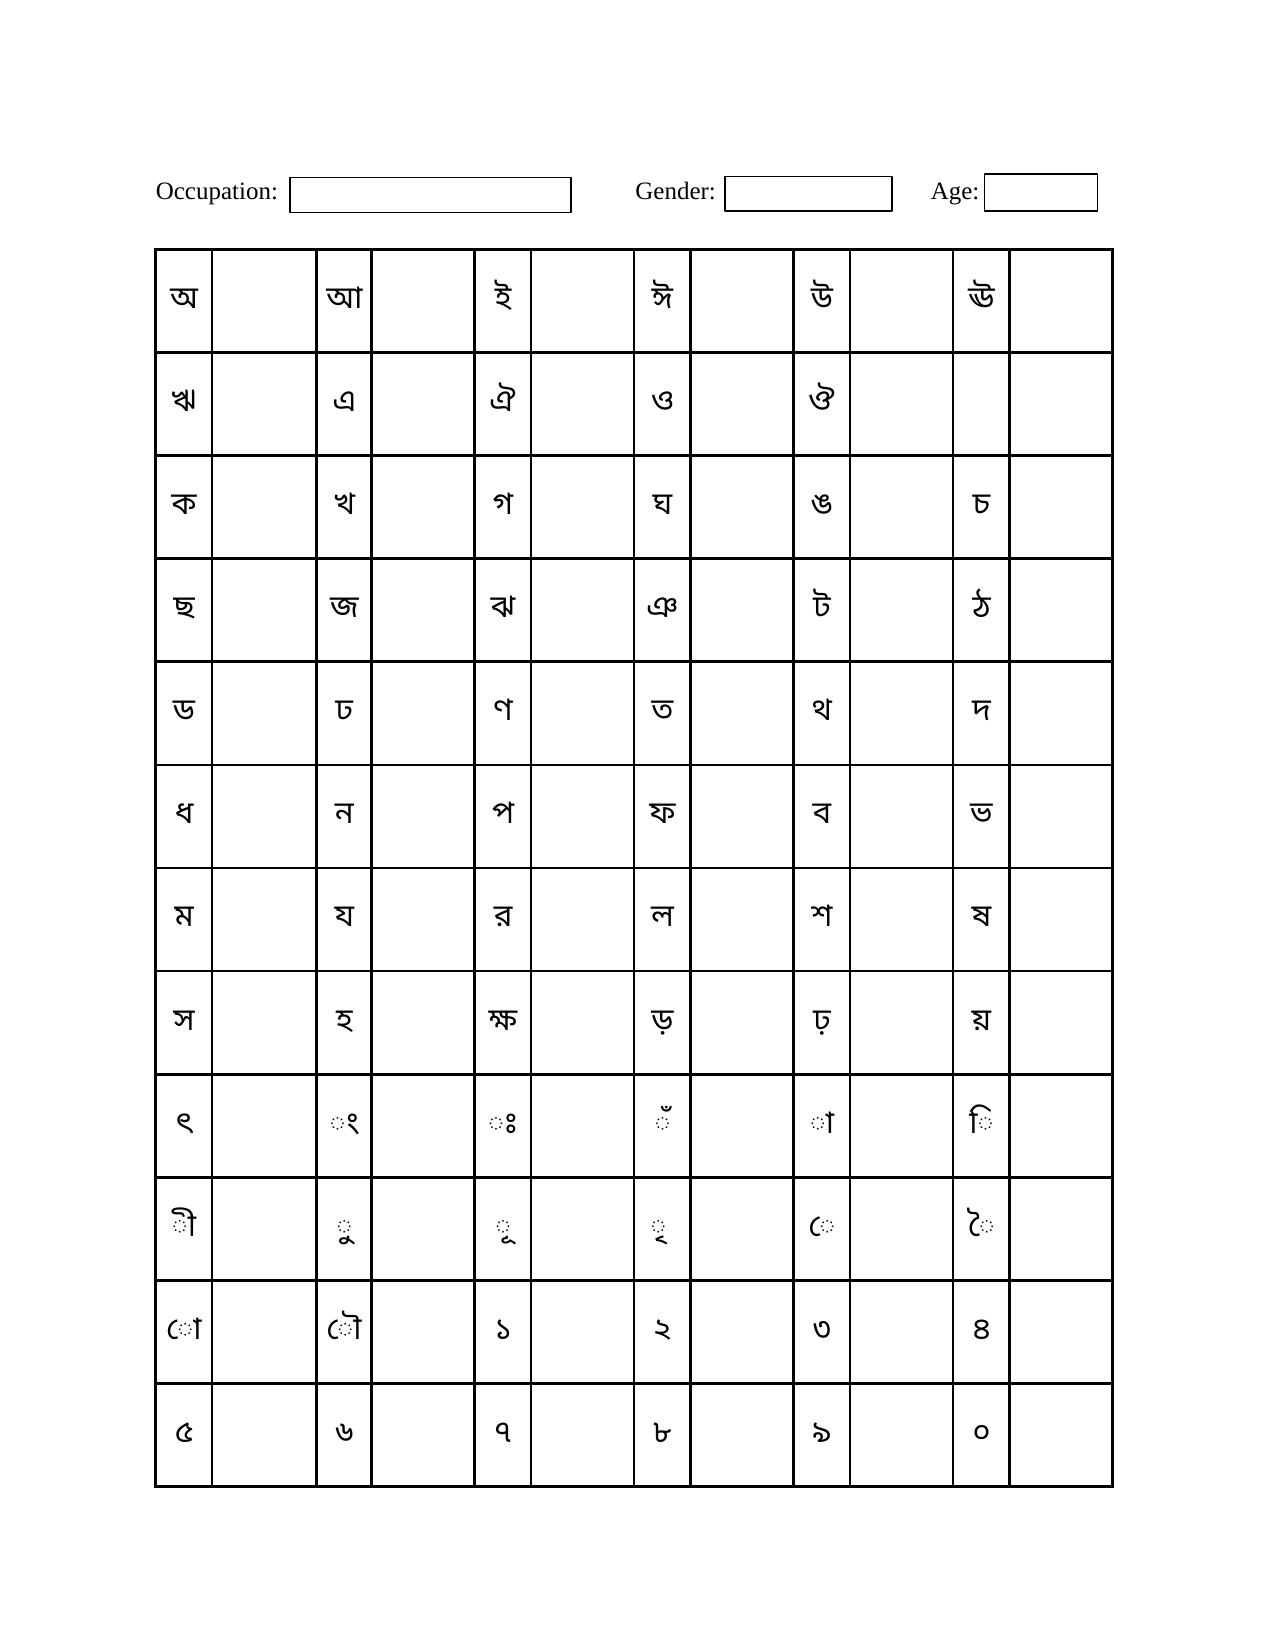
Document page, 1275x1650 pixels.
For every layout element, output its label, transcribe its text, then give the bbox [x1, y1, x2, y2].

text [1098, 176, 1157, 205]
table_cell [1011, 663, 1111, 763]
table_cell ক্ষ [476, 972, 530, 1073]
table_cell [373, 354, 473, 454]
table_cell ণ [476, 663, 530, 763]
table_cell ৪ [954, 1282, 1008, 1382]
table_cell [373, 1282, 473, 1382]
table_header অ [157, 251, 211, 351]
table_cell গ [476, 457, 530, 557]
table_cell [213, 663, 315, 763]
table_cell [532, 1385, 633, 1485]
table_cell [851, 1385, 952, 1485]
table_cell [851, 354, 952, 454]
table_cell [373, 663, 473, 763]
table_cell [1011, 1282, 1111, 1382]
table_cell [213, 1385, 315, 1485]
table_cell [213, 869, 315, 970]
table_cell [532, 869, 633, 970]
table_cell [851, 1282, 952, 1382]
table_cell ি [954, 1076, 1008, 1176]
table_cell [532, 972, 633, 1073]
table_cell ূ [476, 1179, 530, 1279]
table_cell ঁ [635, 1076, 689, 1176]
table_cell [532, 1179, 633, 1279]
table_cell ৎ [157, 1076, 211, 1176]
table_cell ঞ [635, 560, 689, 660]
table_cell [851, 869, 952, 970]
table_cell [1011, 354, 1111, 454]
table_cell [1011, 1385, 1111, 1485]
table_cell [692, 560, 792, 660]
table_cell [954, 354, 1008, 454]
table_cell [851, 457, 952, 557]
table_cell [532, 560, 633, 660]
table_cell [1011, 560, 1111, 660]
table_cell য [318, 869, 370, 970]
table_cell ৭ [476, 1385, 530, 1485]
table_cell ৮ [635, 1385, 689, 1485]
table_cell [373, 1385, 473, 1485]
table_cell ৬ [318, 1385, 370, 1485]
table_cell ং [318, 1076, 370, 1176]
table_cell ৈ [954, 1179, 1008, 1279]
table_cell [373, 1179, 473, 1279]
table_cell [692, 1385, 792, 1485]
table_cell ষ [954, 869, 1008, 970]
table_cell [373, 766, 473, 867]
table_cell ট [795, 560, 849, 660]
table_cell ৯ [795, 1385, 849, 1485]
table_cell [692, 1282, 792, 1382]
table_cell [692, 457, 792, 557]
table_cell [1011, 869, 1111, 970]
table_cell স [157, 972, 211, 1073]
table_cell ল [635, 869, 689, 970]
table_cell [1011, 766, 1111, 867]
table_cell ঢ় [795, 972, 849, 1073]
table_cell ধ [157, 766, 211, 867]
table_cell [1011, 972, 1111, 1073]
table_cell ু [318, 1179, 370, 1279]
table_cell [373, 869, 473, 970]
table_cell [213, 972, 315, 1073]
table_header [532, 251, 633, 351]
table_header উ [795, 251, 849, 351]
table_cell [213, 1282, 315, 1382]
table_cell ন [318, 766, 370, 867]
table_cell ে [795, 1179, 849, 1279]
table_cell [373, 560, 473, 660]
table_cell [373, 972, 473, 1073]
table_cell ঝ [476, 560, 530, 660]
table_cell [532, 354, 633, 454]
table_cell [851, 972, 952, 1073]
table_cell [213, 1179, 315, 1279]
table_cell ী [157, 1179, 211, 1279]
table_header [692, 251, 792, 351]
table_cell [532, 1076, 633, 1176]
table_cell থ [795, 663, 849, 763]
table_cell ো [157, 1282, 211, 1382]
table_cell খ [318, 457, 370, 557]
table_header ঈ [635, 251, 689, 351]
table_header ঊ [954, 251, 1008, 351]
table_cell [692, 354, 792, 454]
table_cell ০ [954, 1385, 1008, 1485]
table_cell র [476, 869, 530, 970]
table_cell [213, 457, 315, 557]
table_cell [1011, 1076, 1111, 1176]
table_cell ঔ [795, 354, 849, 454]
table_cell দ [954, 663, 1008, 763]
text Occupation: Gender: [118, 176, 724, 205]
table_cell [692, 869, 792, 970]
table_cell ড় [635, 972, 689, 1073]
table_cell [851, 766, 952, 867]
table_cell া [795, 1076, 849, 1176]
table_cell [373, 457, 473, 557]
table_cell [373, 1076, 473, 1176]
table_cell [532, 766, 633, 867]
table_cell [532, 1282, 633, 1382]
table_cell ভ [954, 766, 1008, 867]
table_header আ [318, 251, 370, 351]
table_header [213, 251, 315, 351]
table_cell প [476, 766, 530, 867]
table_cell [692, 663, 792, 763]
table_cell য় [954, 972, 1008, 1073]
table_cell ঃ [476, 1076, 530, 1176]
table_cell ৃ [635, 1179, 689, 1279]
table_cell ব [795, 766, 849, 867]
table_cell [213, 1076, 315, 1176]
table_cell ৌ [318, 1282, 370, 1382]
table_cell ৩ [795, 1282, 849, 1382]
table_cell চ [954, 457, 1008, 557]
table_cell [851, 1179, 952, 1279]
text Age: [893, 176, 984, 205]
table_cell [851, 560, 952, 660]
table_cell [692, 766, 792, 867]
table_cell হ [318, 972, 370, 1073]
table_cell [213, 560, 315, 660]
table_cell ম [157, 869, 211, 970]
table_cell [692, 1179, 792, 1279]
table_cell ৫ [157, 1385, 211, 1485]
table_cell [851, 1076, 952, 1176]
table_cell ঙ [795, 457, 849, 557]
table_cell ২ [635, 1282, 689, 1382]
table_header [1011, 251, 1111, 351]
table_cell ঢ [318, 663, 370, 763]
table_header ই [476, 251, 530, 351]
table_cell ঘ [635, 457, 689, 557]
table_cell [851, 663, 952, 763]
table_cell ঠ [954, 560, 1008, 660]
table_cell [213, 766, 315, 867]
table_cell [692, 972, 792, 1073]
table_cell ক [157, 457, 211, 557]
table_cell [213, 354, 315, 454]
table_header [373, 251, 473, 351]
table_cell এ [318, 354, 370, 454]
table_cell ও [635, 354, 689, 454]
table_cell ঋ [157, 354, 211, 454]
table_cell [532, 663, 633, 763]
table_cell ত [635, 663, 689, 763]
table_cell জ [318, 560, 370, 660]
table_header [851, 251, 952, 351]
table_cell [692, 1076, 792, 1176]
table_cell ১ [476, 1282, 530, 1382]
table_cell ড [157, 663, 211, 763]
table_cell [532, 457, 633, 557]
table_cell ছ [157, 560, 211, 660]
table_cell [1011, 1179, 1111, 1279]
table_cell [1011, 457, 1111, 557]
table_cell শ [795, 869, 849, 970]
table_cell ঐ [476, 354, 530, 454]
table_cell ফ [635, 766, 689, 867]
